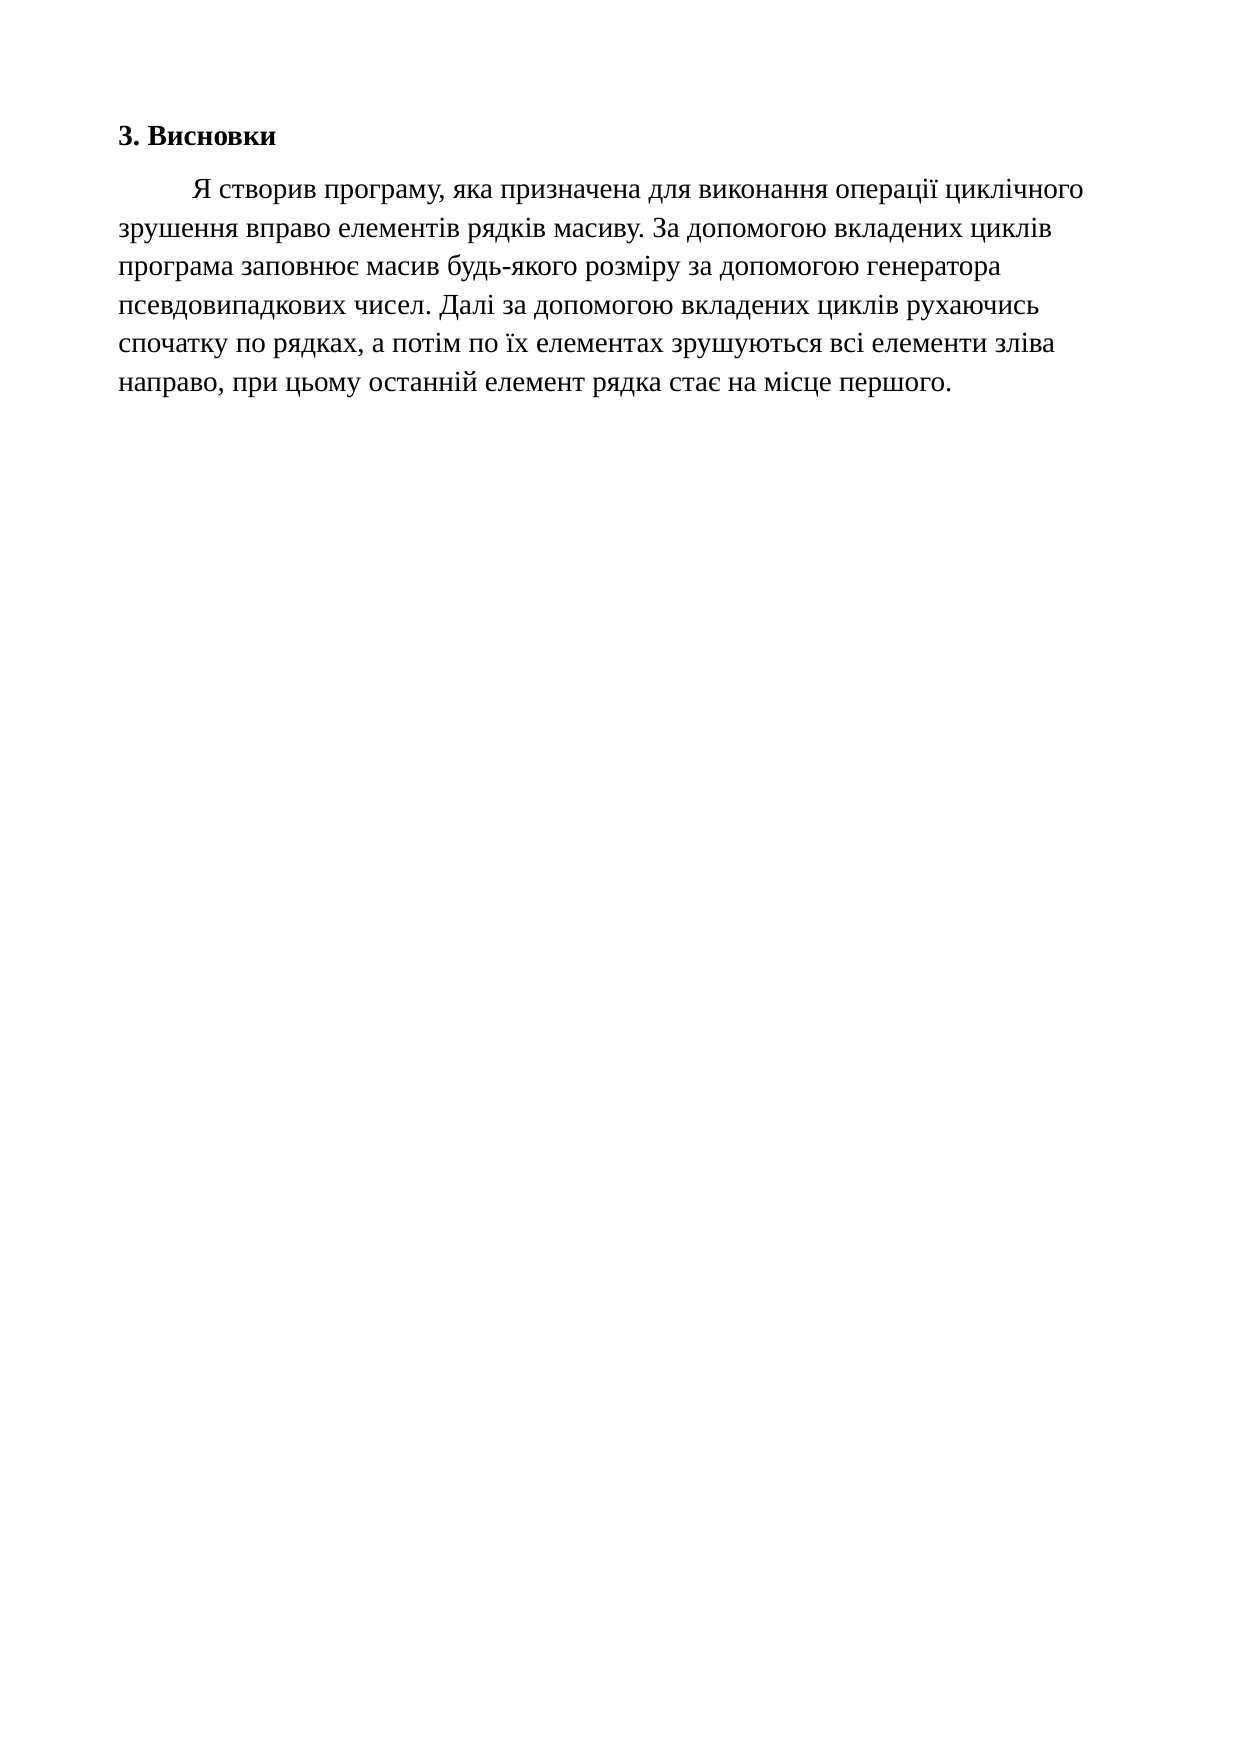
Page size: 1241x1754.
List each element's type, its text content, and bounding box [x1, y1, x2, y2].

text 3. Висновки [118, 118, 1122, 152]
text Я створив програму, яка призначена для виконання операції циклічного зрушення вправо елементів рядків масиву. За допомогою вкладених циклів програма заповнює масив будь-якого розміру за допомогою генератора псевдовипадкових чисел. Далі за допомогою вкладених циклів рухаючись спочатку по рядках, а потім по їх елементах зрушуються всі елементи зліва направо, при цьому останній елемент рядка стає на місце першого. [118, 171, 1122, 397]
